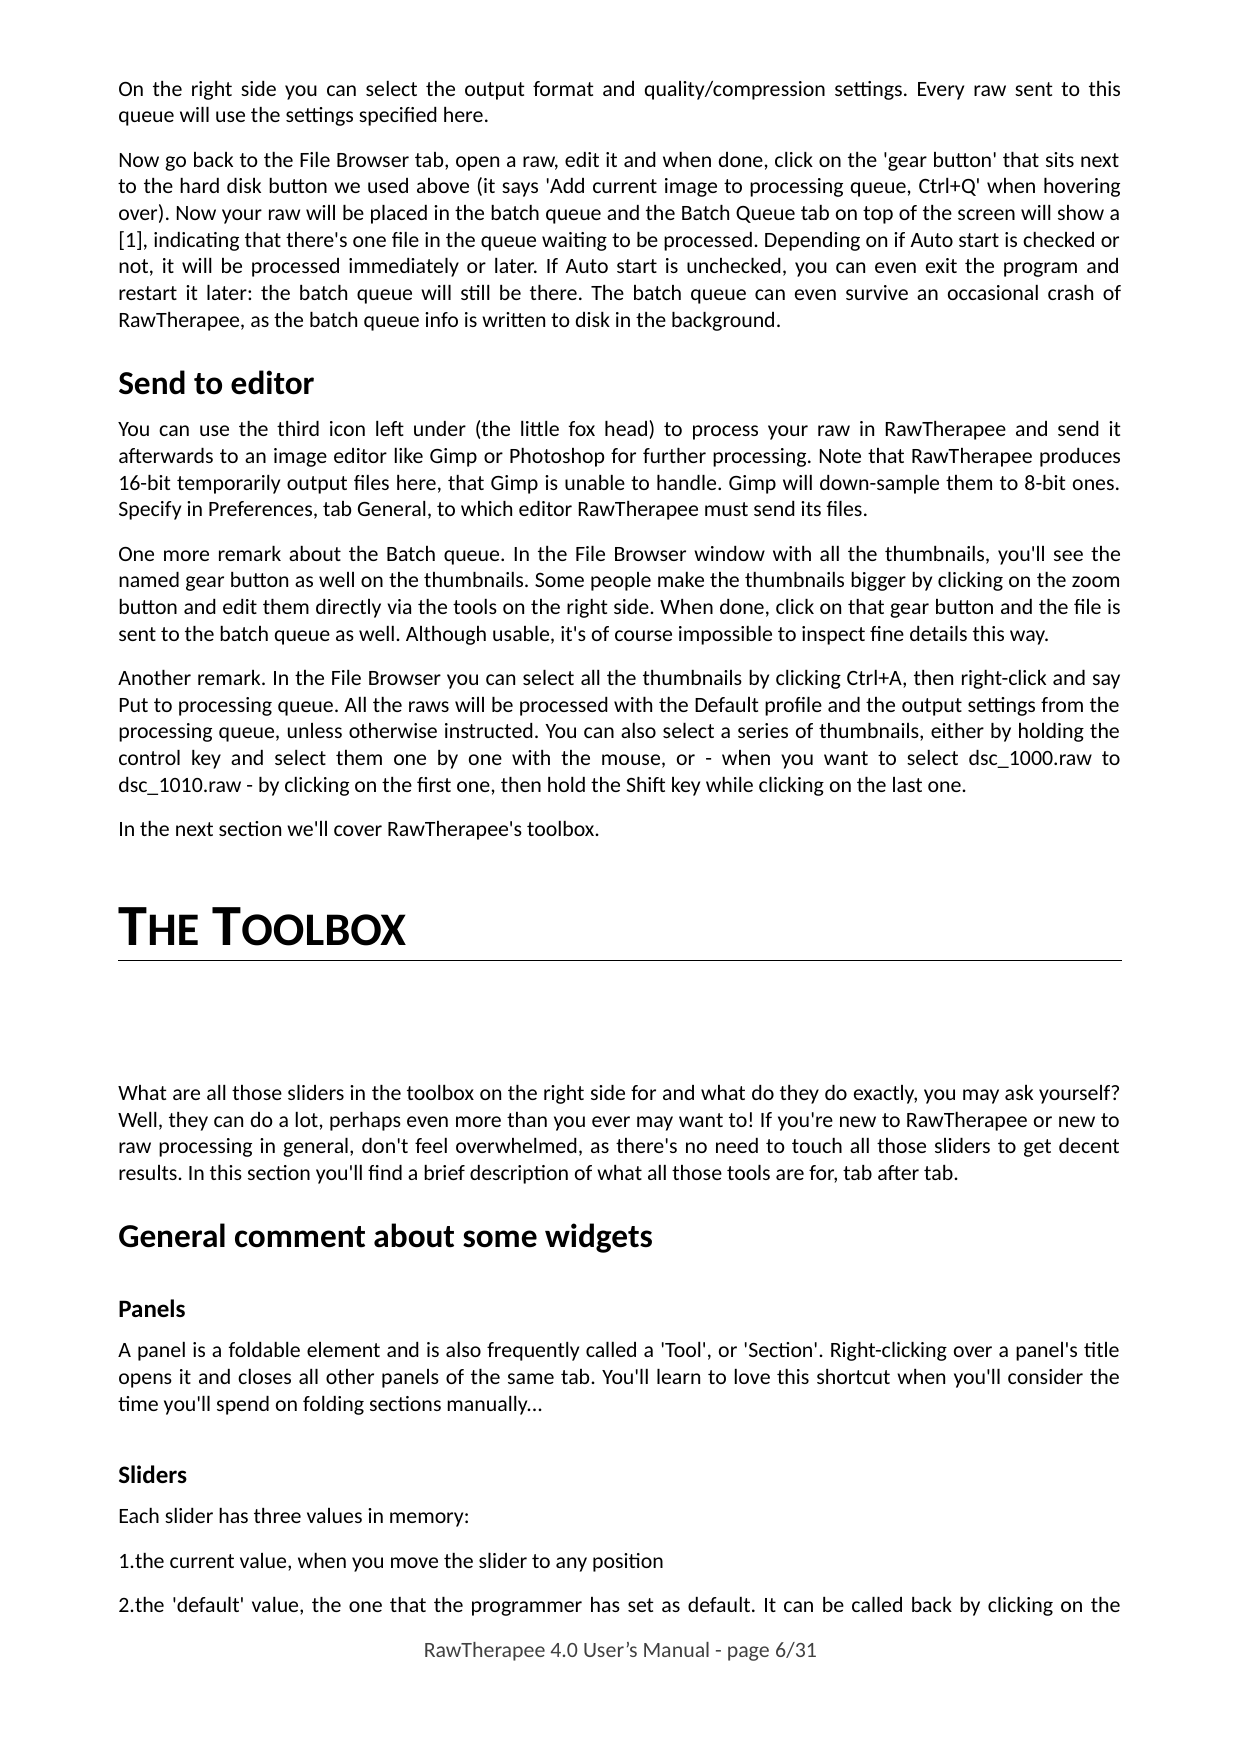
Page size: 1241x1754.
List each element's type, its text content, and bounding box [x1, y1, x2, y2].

subtitle The Toolbox [118, 889, 1122, 960]
list the current value, when you move the slider to any position [118, 1547, 1122, 1573]
text In the next section we'll cover RawTherapee's toolbox. [118, 815, 1122, 842]
subtitle General comment about some widgets [118, 1216, 1122, 1256]
list the 'default' value, the one that the programmer has set as default. It can be called back by clicking on the [118, 1591, 1122, 1618]
subtitle Panels [118, 1294, 1122, 1324]
text A panel is a foldable element and is also frequently called a 'Tool', or 'Section'. Right-clicking over a panel's title opens it and closes all other panels of the same tab. You'll learn to love this shortcut when you'll consider the time you'll spend on folding sections manually... [118, 1337, 1122, 1417]
text On the right side you can select the output format and quality/compression settings. Every raw sent to this queue will use the settings specified here. [118, 75, 1122, 128]
subtitle Sliders [118, 1459, 1122, 1490]
text You can use the third icon left under (the little fox head) to process your raw in RawTherapee and send it afterwards to an image editor like Gimp or Photoshop for further processing. Note that RawTherapee produces 16-bit temporarily output files here, that Gimp is unable to handle. Gimp will down-sample them to 8-bit ones. Specify in Preferences, tab General, to which editor RawTherapee must send its files. [118, 415, 1122, 522]
subtitle Send to editor [118, 362, 1122, 403]
text Each slider has three values in memory: [118, 1502, 1122, 1529]
text Now go back to the File Browser tab, open a raw, edit it and when done, click on the 'gear button' that sits next to the hard disk button we used above (it says 'Add current image to processing queue, Ctrl+Q' when hovering over). Now your raw will be placed in the batch queue and the Batch Queue tab on top of the screen will show a [1], indicating that there's one file in the queue waiting to be processed. Depending on if Auto start is checked or not, it will be processed immediately or later. If Auto start is unchecked, you can even exit the program and restart it later: the batch queue will still be there. The batch queue can even survive an occasional crash of RawTherapee, as the batch queue info is written to disk in the background. [118, 146, 1122, 333]
text Another remark. In the File Browser you can select all the thumbnails by clicking Ctrl+A, then right-click and say Put to processing queue. All the raws will be processed with the Default profile and the output settings from the processing queue, unless otherwise instructed. You can also select a series of thumbnails, either by holding the control key and select them one by one with the mouse, or - when you want to select dsc_1000.raw to dsc_1010.raw - by clicking on the first one, then hold the Shift key while clicking on the last one. [118, 664, 1122, 797]
text One more remark about the Batch queue. In the File Browser window with all the thumbnails, you'll see the named gear button as well on the thumbnails. Some people make the thumbnails bigger by clicking on the zoom button and edit them directly via the tools on the right side. When done, click on that gear button and the file is sent to the batch queue as well. Although usable, it's of course impossible to inspect fine details this way. [118, 540, 1122, 646]
text What are all those sliders in the toolbox on the right side for and what do they do exactly, you may ask yourself? Well, they can do a lot, perhaps even more than you ever may want to! If you're new to RawTherapee or new to raw processing in general, don't feel overwhelmed, as there's no need to touch all those sliders to get decent results. In this section you'll find a brief description of what all those tools are for, tab after tab. [118, 1079, 1122, 1186]
